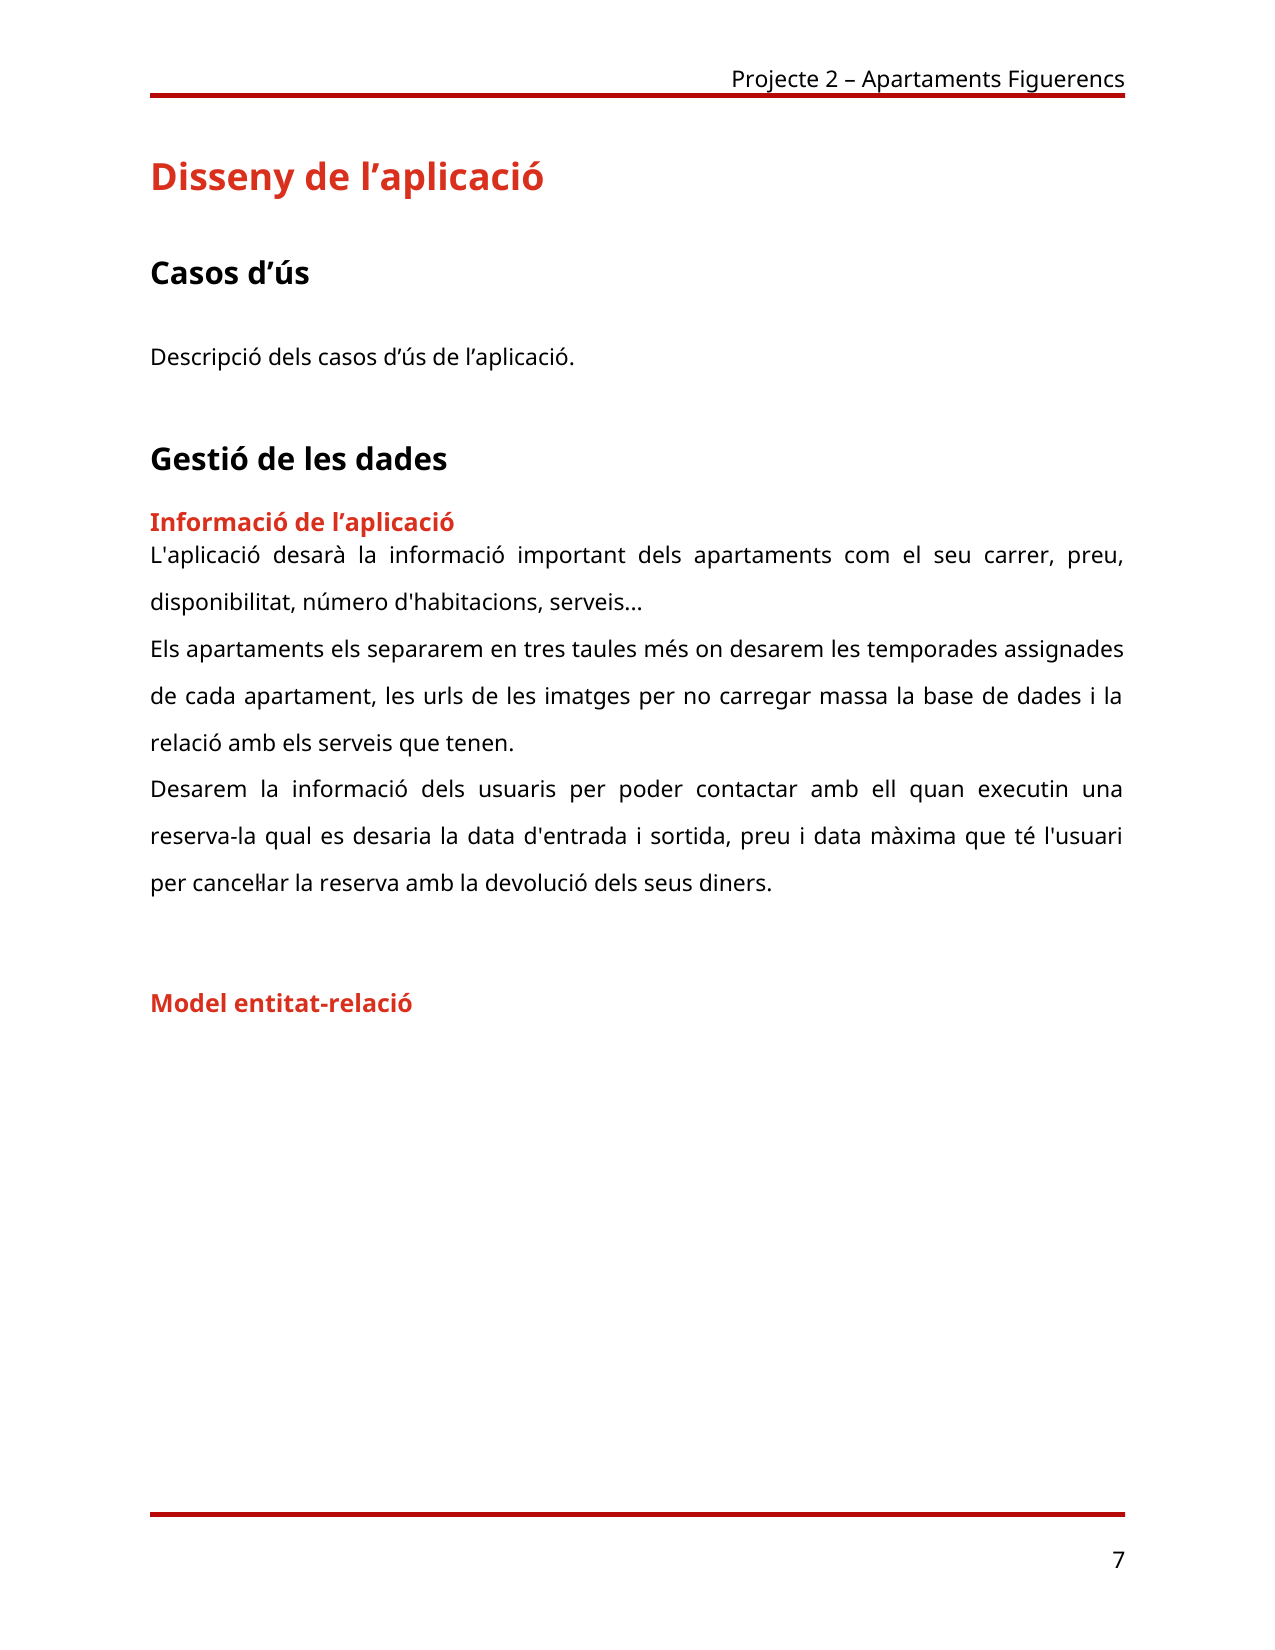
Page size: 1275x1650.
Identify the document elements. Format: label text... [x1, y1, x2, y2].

text Descripció dels casos d’ús de l’aplicació. [150, 341, 1125, 372]
picture [150, 93, 1125, 98]
picture [150, 1512, 1125, 1517]
subtitle Disseny de l’aplicació [150, 150, 1125, 201]
subtitle Informació de l’aplicació [150, 505, 1125, 539]
subtitle Model entitat-relació [150, 986, 1125, 1020]
text Desarem la informació dels usuaris per poder contactar amb ell quan executin una reserva-la qual es desaria la data d'entrada i sortida, preu i data màxima que té l'usuari per cancel·lar la reserva amb la devolució dels seus diners. [150, 773, 1125, 898]
subtitle Gestió de les dades [150, 437, 939, 480]
text L'aplicació desarà la informació important dels apartaments com el seu carrer, preu, disponibilitat, número d'habitacions, serveis... [150, 539, 1125, 617]
subtitle Casos d’ús [150, 251, 939, 294]
text Els apartaments els separarem en tres taules més on desarem les temporades assignades de cada apartament, les urls de les imatges per no carregar massa la base de dades i la relació amb els serveis que tenen. [150, 633, 1125, 758]
